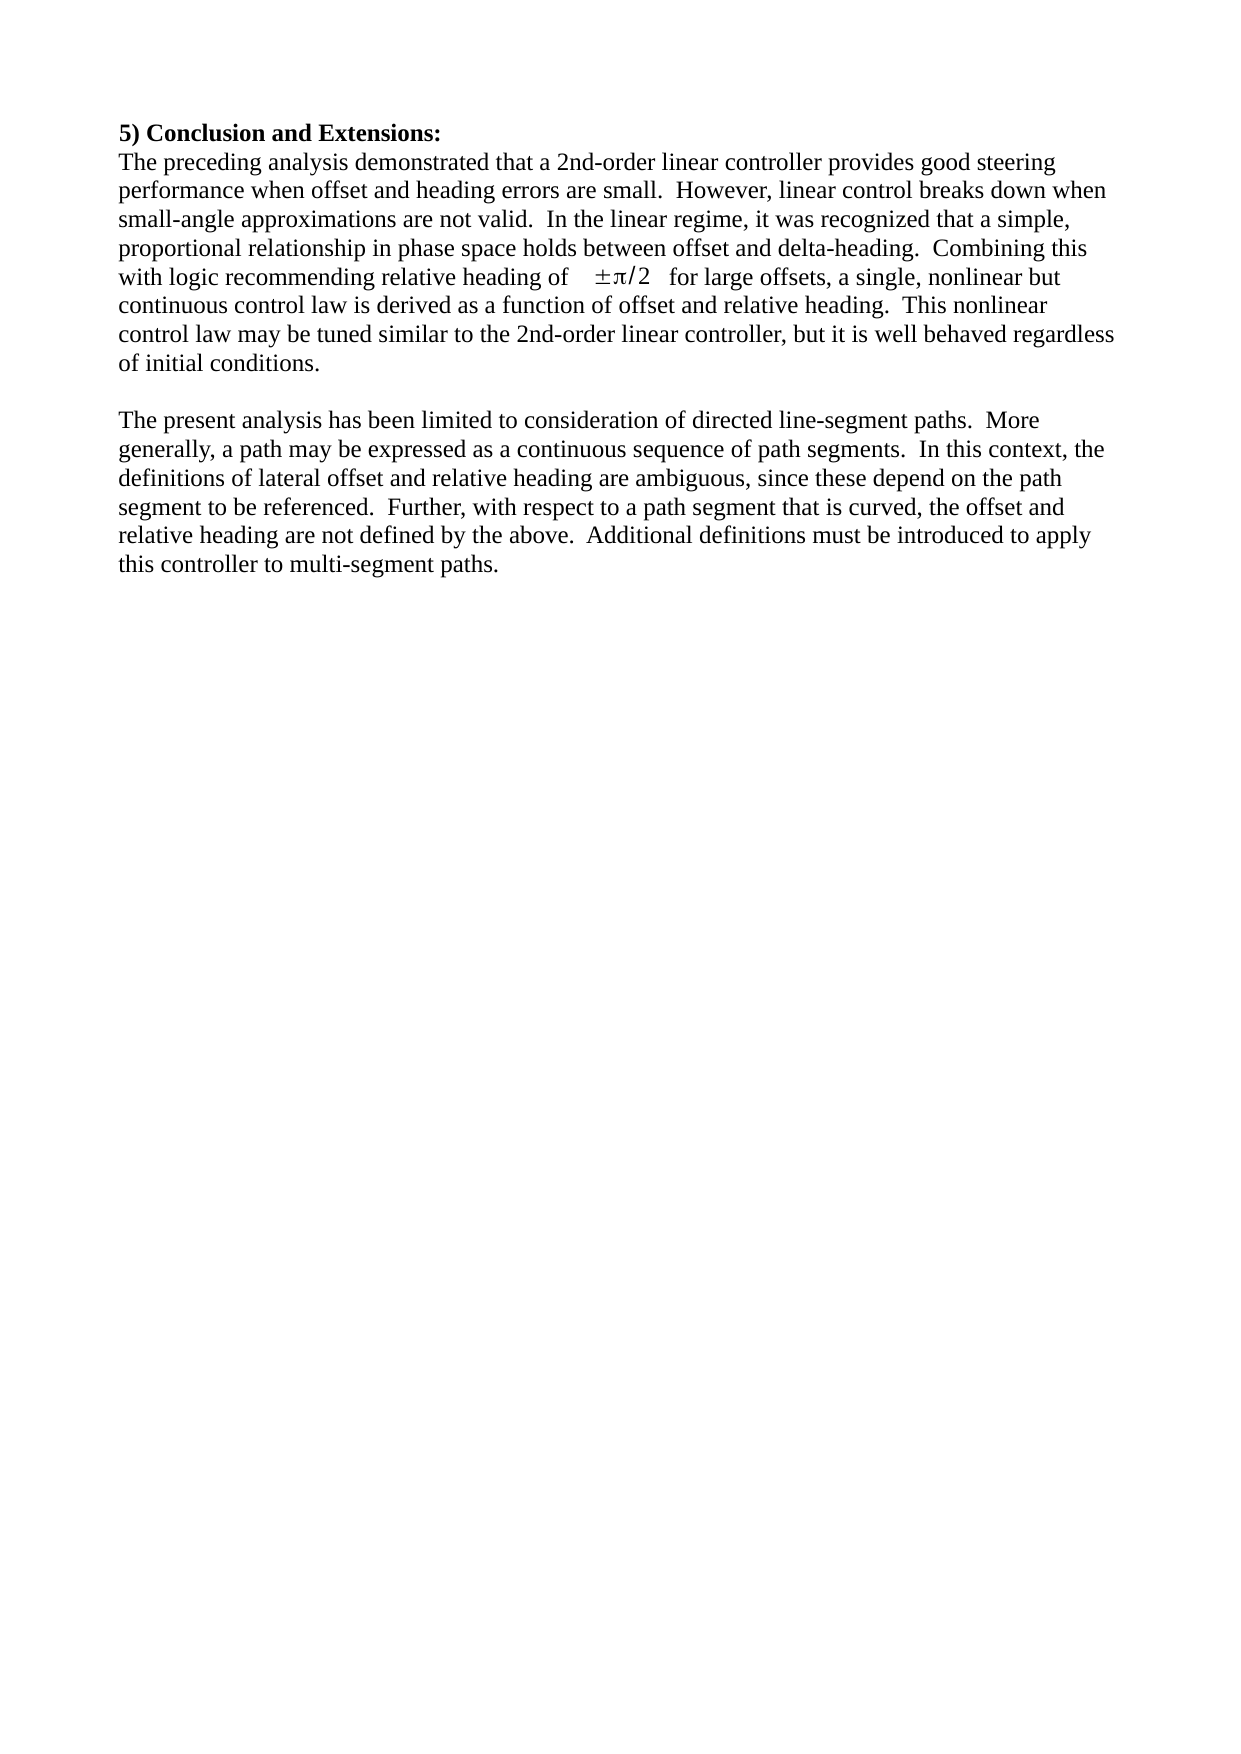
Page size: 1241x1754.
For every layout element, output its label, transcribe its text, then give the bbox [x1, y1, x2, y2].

list 5) Conclusion and Extensions: [117, 118, 1122, 147]
text The present analysis has been limited to consideration of directed line-segment paths. More generally, a path may be expressed as a continuous sequence of path segments. In this context, the definitions of lateral offset and relative heading are ambiguous, since these depend on the path segment to be referenced. Further, with respect to a path segment that is curved, the offset and relative heading are not defined by the above. Additional definitions must be introduced to apply this controller to multi-segment paths. [118, 406, 1122, 578]
list The preceding analysis demonstrated that a 2nd-order linear controller provides good steering performance when offset and heading errors are small. However, linear control breaks down when small-angle approximations are not valid. In the linear regime, it was recognized that a simple, proportional relationship in phase space holds between offset and delta-heading. Combining this with logic recommending relative heading of for large offsets, a single, nonlinear but continuous control law is derived as a function of offset and relative heading. This nonlinear control law may be tuned similar to the 2nd-order linear controller, but it is well behaved regardless of initial conditions. [118, 147, 1122, 377]
